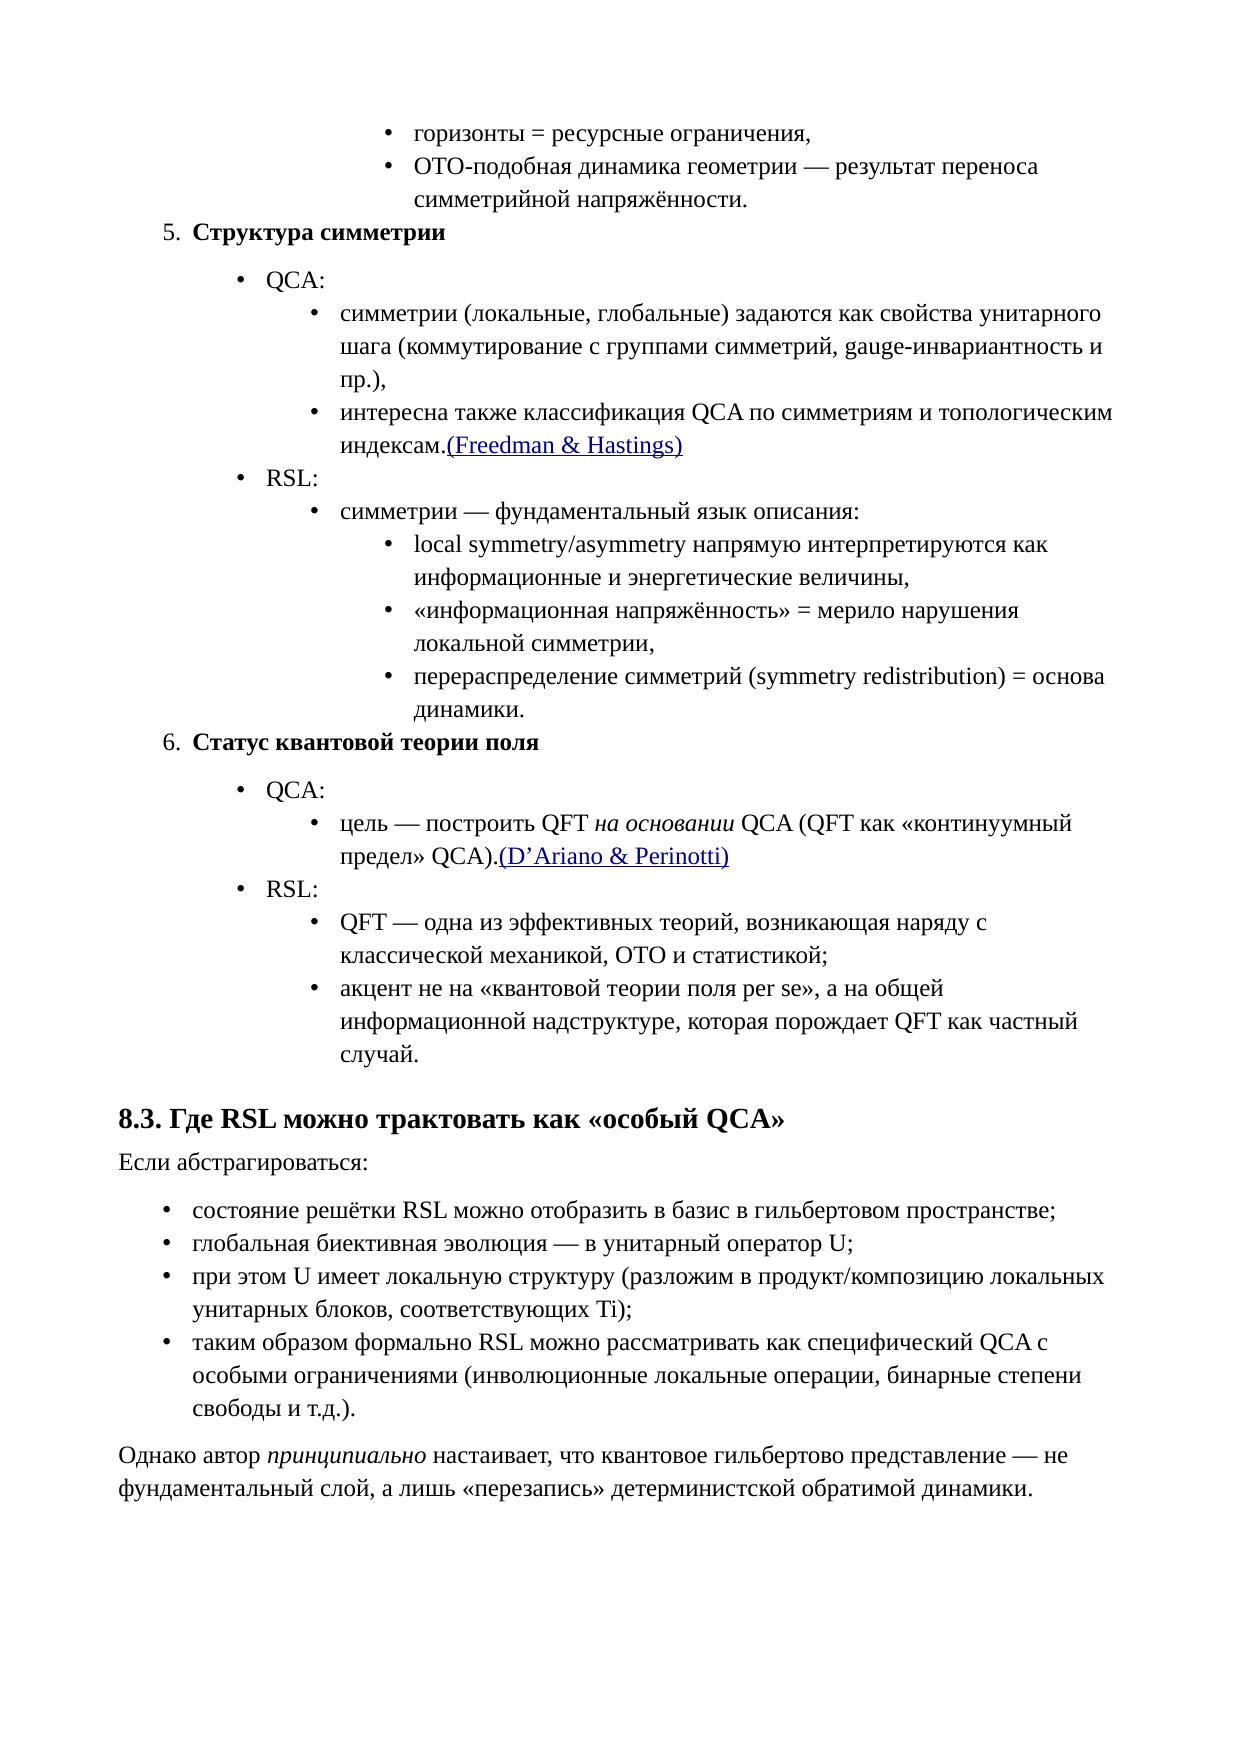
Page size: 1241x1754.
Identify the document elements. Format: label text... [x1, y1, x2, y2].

list перераспределение симметрий (symmetry redistribution) = основа динамики. [384, 661, 1122, 723]
list цель — построить QFT на основании QCA (QFT как «континуумный предел» QCA).(D’Ariano & Perinotti) [310, 808, 1122, 869]
list ОТО-подобная динамика геометрии — результат переноса симметрийной напряжённости. [384, 151, 1122, 213]
list «информационная напряжённость» = мерило нарушения локальной симметрии, [384, 595, 1122, 657]
list интересна также классификация QCA по симметриям и топологическим индексам.(Freedman & Hastings) [310, 397, 1122, 459]
list симметрии (локальные, глобальные) задаются как свойства унитарного шага (коммутирование с группами симметрий, gauge-инвариантность и пр.), [310, 298, 1122, 393]
list акцент не на «квантовой теории поля per se», а на общей информационной надструктуре, которая порождает QFT как частный случай. [310, 973, 1122, 1068]
text Если абстрагироваться: [118, 1147, 1122, 1176]
list таким образом формально RSL можно рассматривать как специфический QCA с особыми ограничениями (инволюционные локальные операции, бинарные степени свободы и т.д.). [162, 1327, 1122, 1422]
subtitle 8.3. Где RSL можно трактовать как «особый QCA» [118, 1101, 1122, 1134]
list local symmetry/asymmetry напрямую интерпретируются как информационные и энергетические величины, [384, 529, 1122, 591]
list RSL: [236, 874, 1122, 902]
list горизонты = ресурсные ограничения, [384, 118, 1122, 147]
list при этом U имеет локальную структуру (разложим в продукт/композицию локальных унитарных блоков, соответствующих Ti); [162, 1261, 1122, 1322]
list глобальная биективная эволюция — в унитарный оператор U; [162, 1228, 1122, 1256]
list RSL: [236, 463, 1122, 492]
list симметрии — фундаментальный язык описания: [310, 496, 1122, 525]
text Однако автор принципиально настаивает, что квантовое гильбертово представление — не фундаментальный слой, а лишь «перезапись» детерминистской обратимой динамики. [118, 1440, 1122, 1502]
list QCA: [236, 775, 1122, 803]
list Структура симметрии [162, 217, 1122, 246]
list QFT — одна из эффективных теорий, возникающая наряду с классической механикой, ОТО и статистикой; [310, 907, 1122, 968]
list Статус квантовой теории поля [162, 727, 1122, 756]
list QCA: [236, 265, 1122, 293]
list состояние решётки RSL можно отобразить в базис в гильбертовом пространстве; [162, 1195, 1122, 1223]
